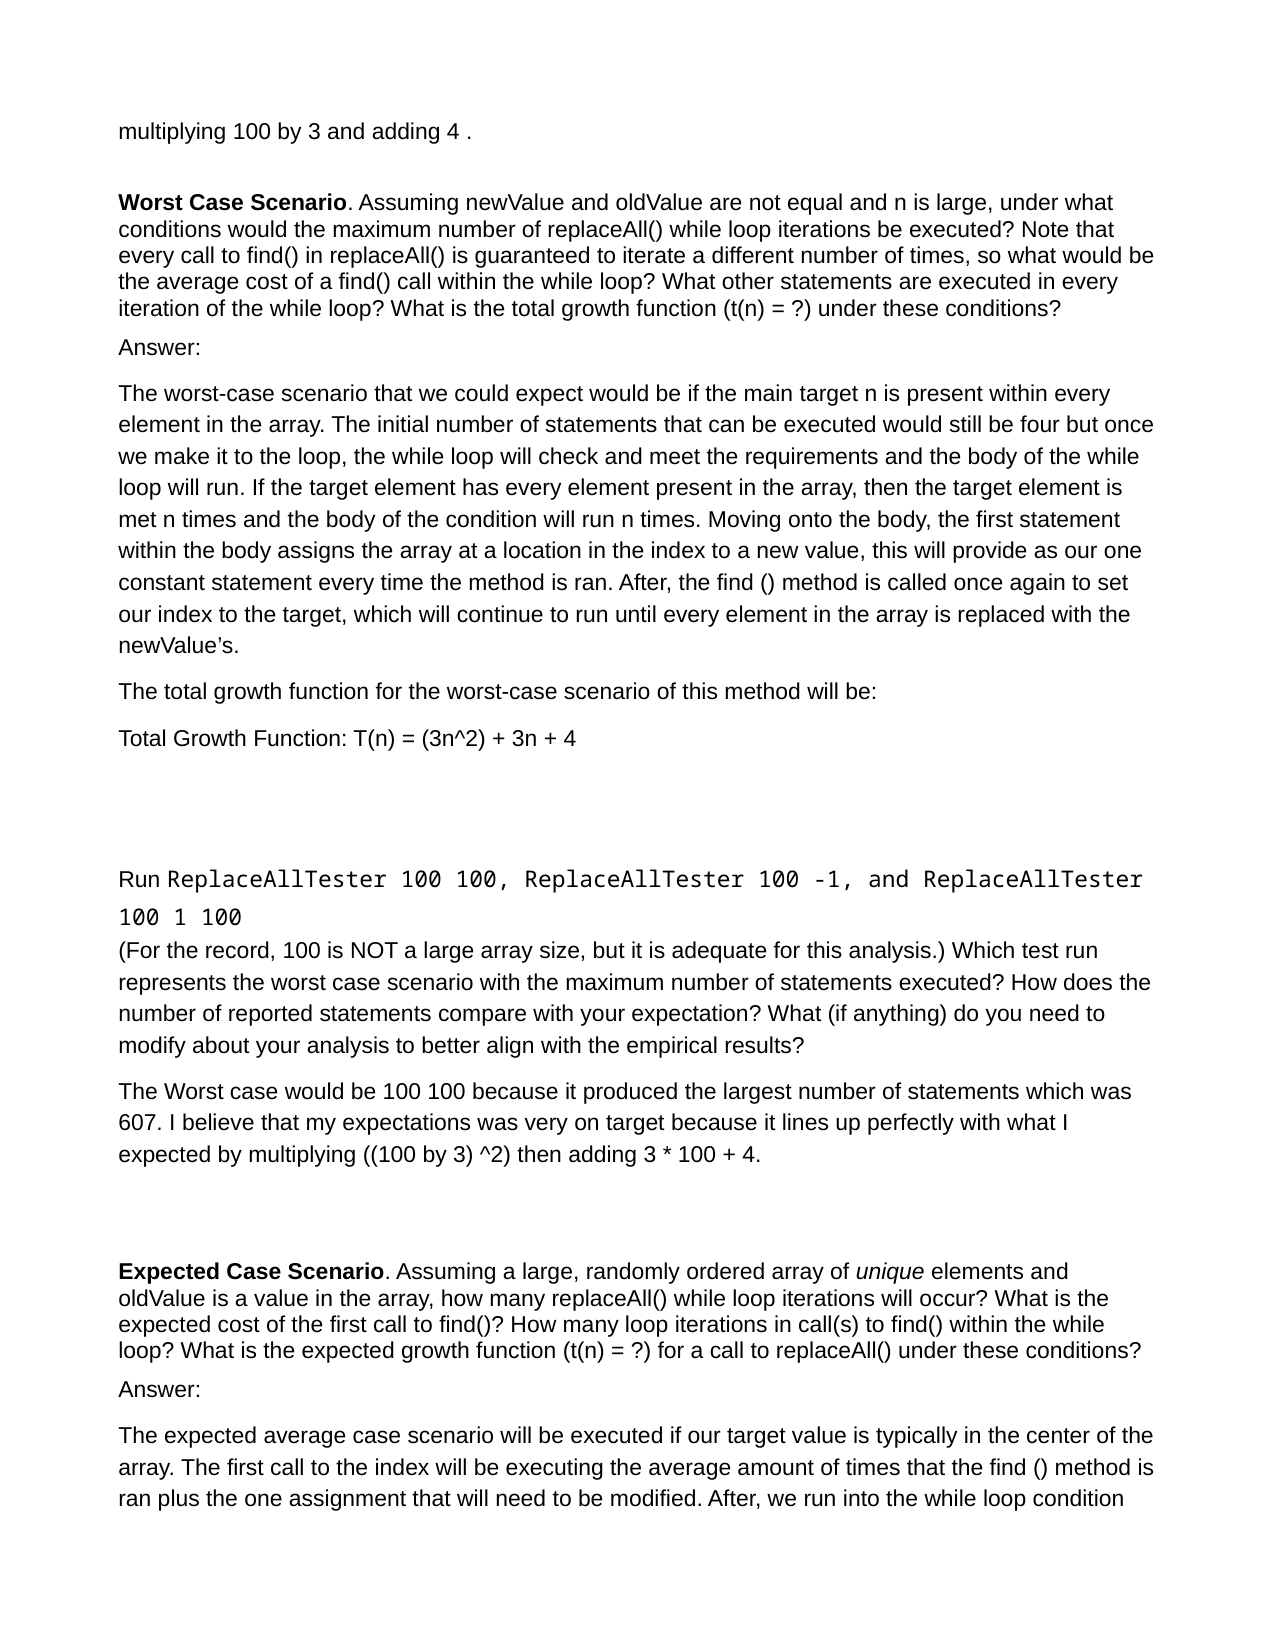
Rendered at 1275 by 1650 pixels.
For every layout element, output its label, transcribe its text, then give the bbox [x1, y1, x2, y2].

subtitle Expected Case Scenario. Assuming a large, randomly ordered array of unique elements and oldValue is a value in the array, how many replaceAll() while loop iterations will occur? What is the expected cost of the first call to find()? How many loop iterations in call(s) to find() within the while loop? What is the expected growth function (t(n) = ?) for a call to replaceAll() under these conditions? [118, 1258, 1157, 1363]
text Run ReplaceAllTester 100 100, ReplaceAllTester 100 -1, and ReplaceAllTester 100 1 100 (For the record, 100 is NOT a large array size, but it is adequate for this analysis.) Which test run represents the worst case scenario with the maximum number of statements executed? How does the number of reported statements compare with your expectation? What (if anything) do you need to modify about your analysis to better align with the empirical results? [118, 863, 1157, 1058]
text Total Growth Function: T(n) = (3n^2) + 3n + 4 [118, 724, 1157, 751]
text multiplying 100 by 3 and adding 4 . [118, 118, 1157, 144]
text Answer: [118, 1376, 1157, 1402]
text The expected average case scenario will be executed if our target value is typically in the center of the array. The first call to the index will be executing the average amount of times that the find () method is ran plus the one assignment that will need to be modified. After, we run into the while loop condition [118, 1422, 1157, 1512]
text Answer: [118, 333, 1157, 360]
text The worst-case scenario that we could expect would be if the main target n is present within every element in the array. The initial number of statements that can be executed would still be four but once we make it to the loop, the while loop will check and meet the requirements and the body of the while loop will run. If the target element has every element present in the array, then the target element is met n times and the body of the condition will run n times. Moving onto the body, the first statement within the body assigns the array at a location in the index to a new value, this will provide as our one constant statement every time the method is ran. After, the find () method is called once again to set our index to the target, which will continue to run until every element in the array is replaced with the newValue’s. [118, 380, 1157, 658]
subtitle Worst Case Scenario. Assuming newValue and oldValue are not equal and n is large, under what conditions would the maximum number of replaceAll() while loop iterations be executed? Note that every call to find() in replaceAll() is guaranteed to iterate a different number of times, so what would be the average cost of a find() call within the while loop? What other statements are executed in every iteration of the while loop? What is the total growth function (t(n) = ?) under these conditions? [118, 189, 1157, 321]
text The Worst case would be 100 100 because it produced the largest number of statements which was 607. I believe that my expectations was very on target because it lines up perfectly with what I expected by multiplying ((100 by 3) ^2) then adding 3 * 100 + 4. [118, 1078, 1157, 1167]
text The total growth function for the worst-case scenario of this method will be: [118, 678, 1157, 705]
